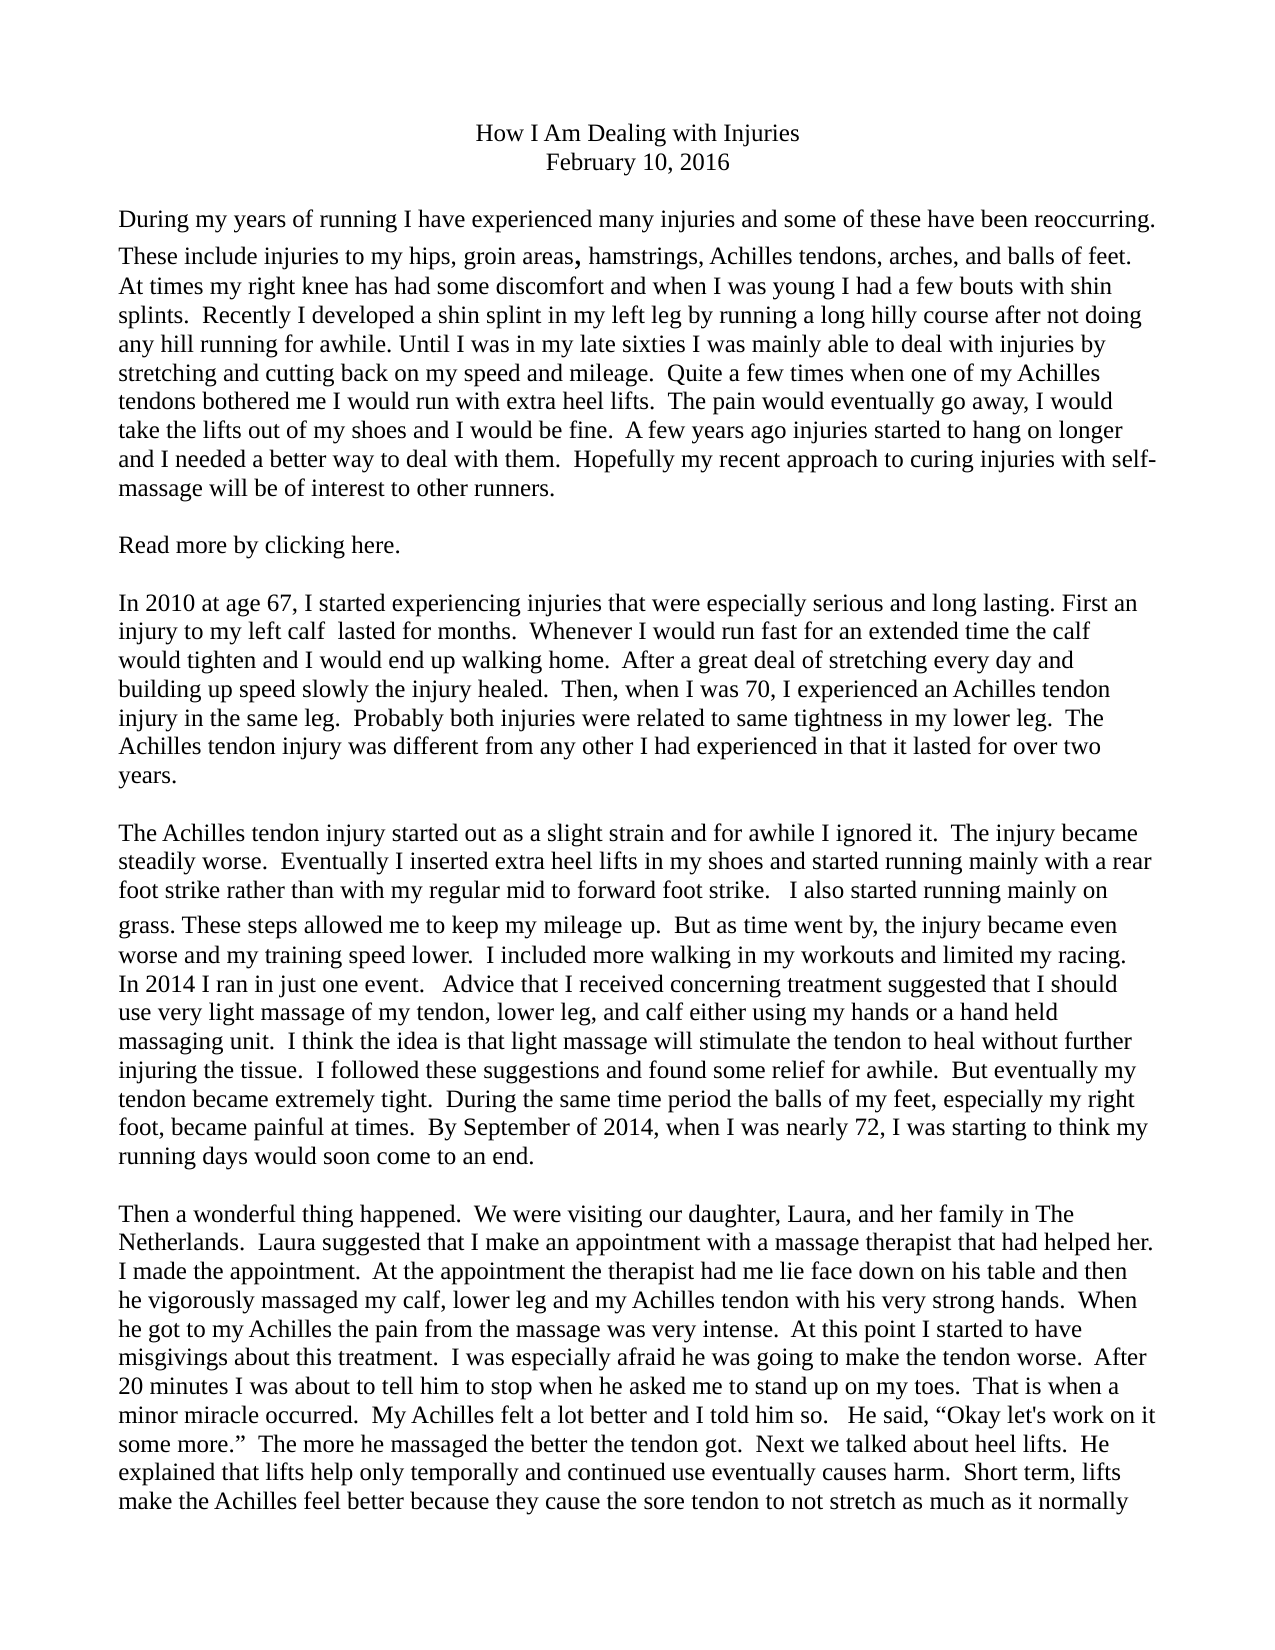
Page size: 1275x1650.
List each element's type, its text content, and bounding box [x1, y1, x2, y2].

text The Achilles tendon injury started out as a slight strain and for awhile I ignored it. The injury became steadily worse. Eventually I inserted extra heel lifts in my shoes and started running mainly with a rear foot strike rather than with my regular mid to forward foot strike. I also started running mainly on grass. These steps allowed me to keep my mileage up. But as time went by, the injury became even worse and my training speed lower. I included more walking in my workouts and limited my racing. In 2014 I ran in just one event. Advice that I received concerning treatment suggested that I should use very light massage of my tendon, lower leg, and calf either using my hands or a hand held massaging unit. I think the idea is that light massage will stimulate the tendon to heal without further injuring the tissue. I followed these suggestions and found some relief for awhile. But eventually my tendon became extremely tight. During the same time period the balls of my feet, especially my right foot, became painful at times. By September of 2014, when I was nearly 72, I was starting to think my running days would soon come to an end. [118, 818, 1157, 1170]
text February 10, 2016 [118, 147, 1157, 176]
text In 2010 at age 67, I started experiencing injuries that were especially serious and long lasting. First an injury to my left calf lasted for months. Whenever I would run fast for an extended time the calf would tighten and I would end up walking home. After a great deal of stretching every day and building up speed slowly the injury healed. Then, when I was 70, I experienced an Achilles tendon injury in the same leg. Probably both injuries were related to same tightness in my lower leg. The Achilles tendon injury was different from any other I had experienced in that it lasted for over two years. [118, 588, 1157, 789]
text Then a wonderful thing happened. We were visiting our daughter, Laura, and her family in The Netherlands. Laura suggested that I make an appointment with a massage therapist that had helped her. I made the appointment. At the appointment the therapist had me lie face down on his table and then he vigorously massaged my calf, lower leg and my Achilles tendon with his very strong hands. When he got to my Achilles the pain from the massage was very intense. At this point I started to have misgivings about this treatment. I was especially afraid he was going to make the tendon worse. After 20 minutes I was about to tell him to stop when he asked me to stand up on my toes. That is when a minor miracle occurred. My Achilles felt a lot better and I told him so. He said, “Okay let's work on it some more.” The more he massaged the better the tendon got. Next we talked about heel lifts. He explained that lifts help only temporally and continued use eventually causes harm. Short term, lifts make the Achilles feel better because they cause the sore tendon to not stretch as much as it normally [118, 1199, 1157, 1515]
text How I Am Dealing with Injuries [118, 118, 1157, 147]
text During my years of running I have experienced many injuries and some of these have been reoccurring. These include injuries to my hips, groin areas, hamstrings, Achilles tendons, arches, and balls of feet. At times my right knee has had some discomfort and when I was young I had a few bouts with shin splints. Recently I developed a shin splint in my left leg by running a long hilly course after not doing any hill running for awhile. Until I was in my late sixties I was mainly able to deal with injuries by stretching and cutting back on my speed and mileage. Quite a few times when one of my Achilles tendons bothered me I would run with extra heel lifts. The pain would eventually go away, I would take the lifts out of my shoes and I would be fine. A few years ago injuries started to hang on longer and I needed a better way to deal with them. Hopefully my recent approach to curing injuries with self-massage will be of interest to other runners. [118, 204, 1157, 501]
text Read more by clicking here. [118, 530, 1157, 559]
